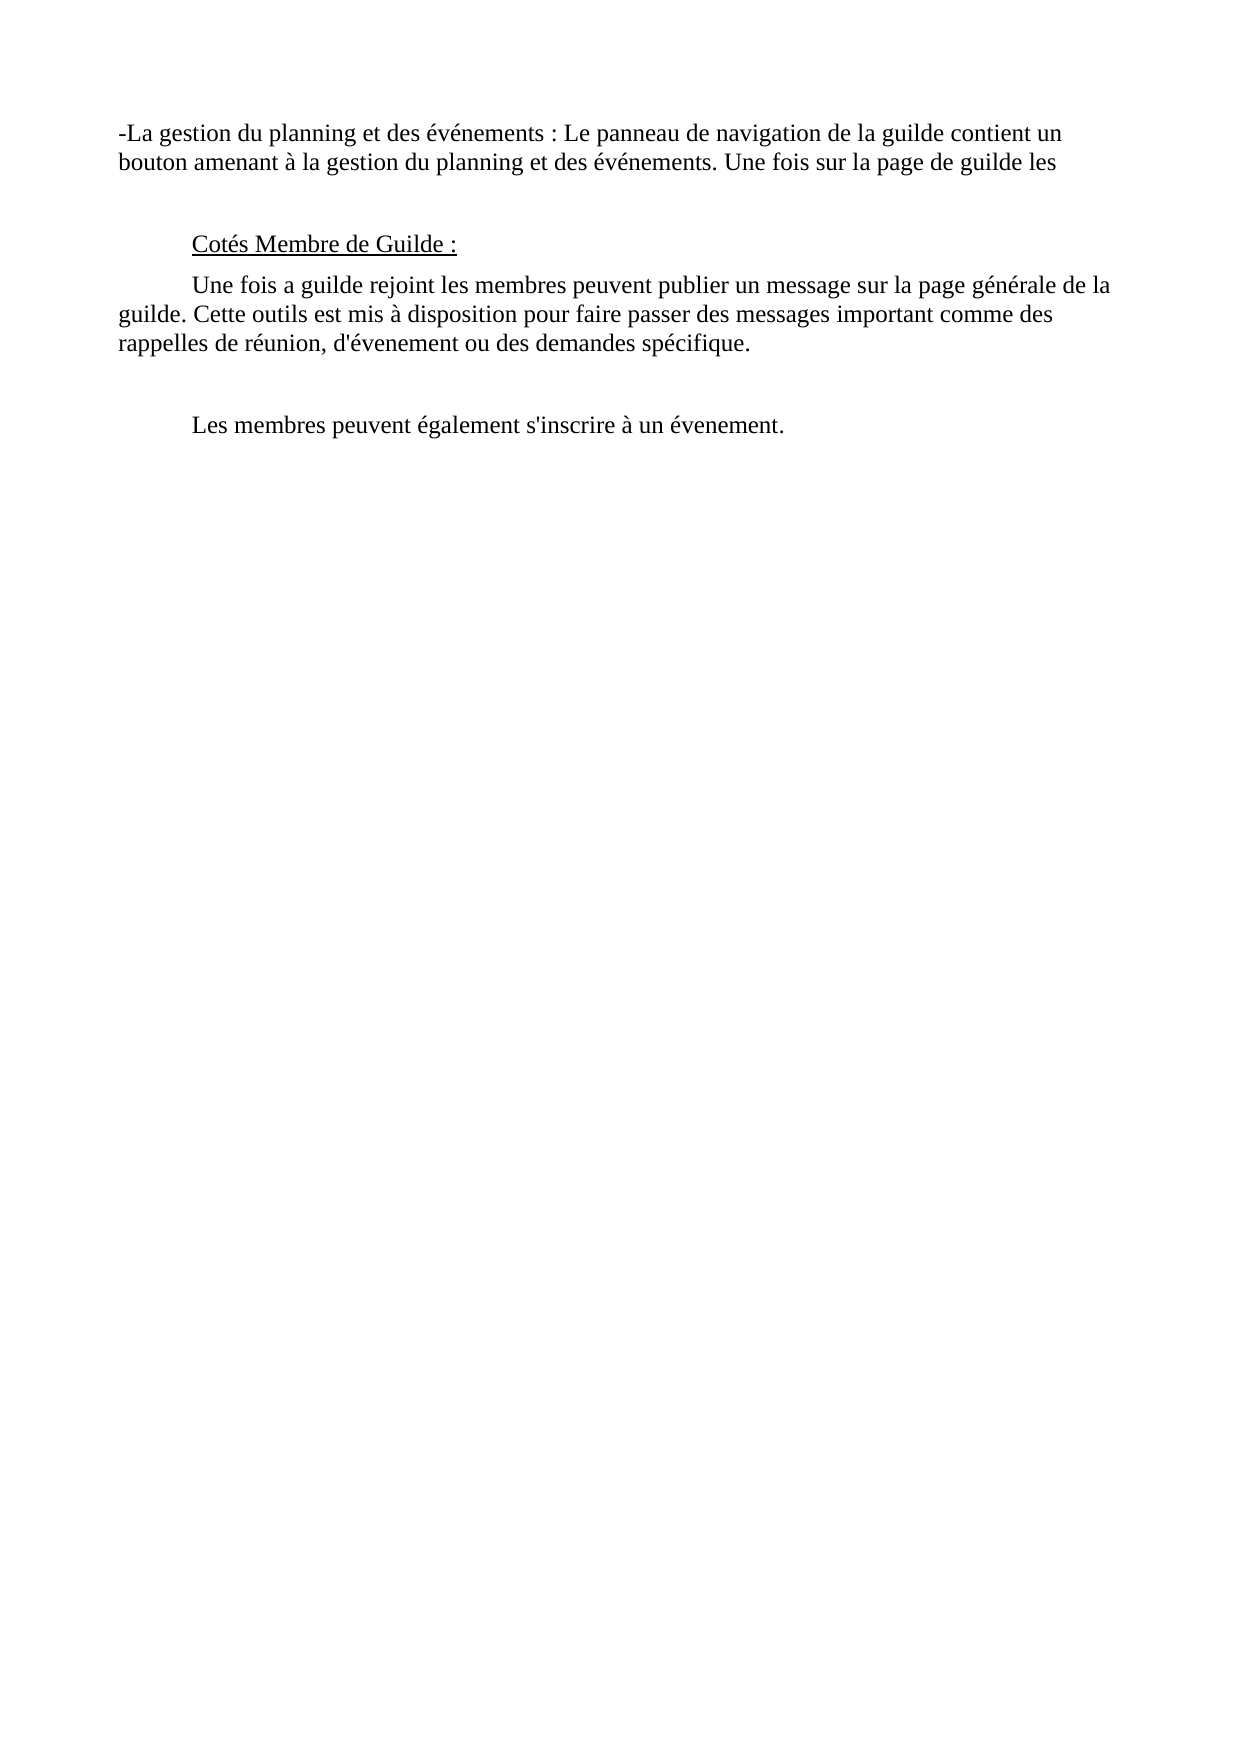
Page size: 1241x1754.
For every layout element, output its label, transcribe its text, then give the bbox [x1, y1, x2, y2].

text -La gestion du planning et des événements : Le panneau de navigation de la guilde contient un bouton amenant à la gestion du planning et des événements. Une fois sur la page de guilde les [118, 118, 1122, 176]
text Cotés Membre de Guilde : [118, 229, 1122, 258]
text Une fois a guilde rejoint les membres peuvent publier un message sur la page générale de la guilde. Cette outils est mis à disposition pour faire passer des messages important comme des rappelles de réunion, d'évenement ou des demandes spécifique. [118, 271, 1122, 357]
text Les membres peuvent également s'inscrire à un évenement. [118, 411, 1122, 439]
